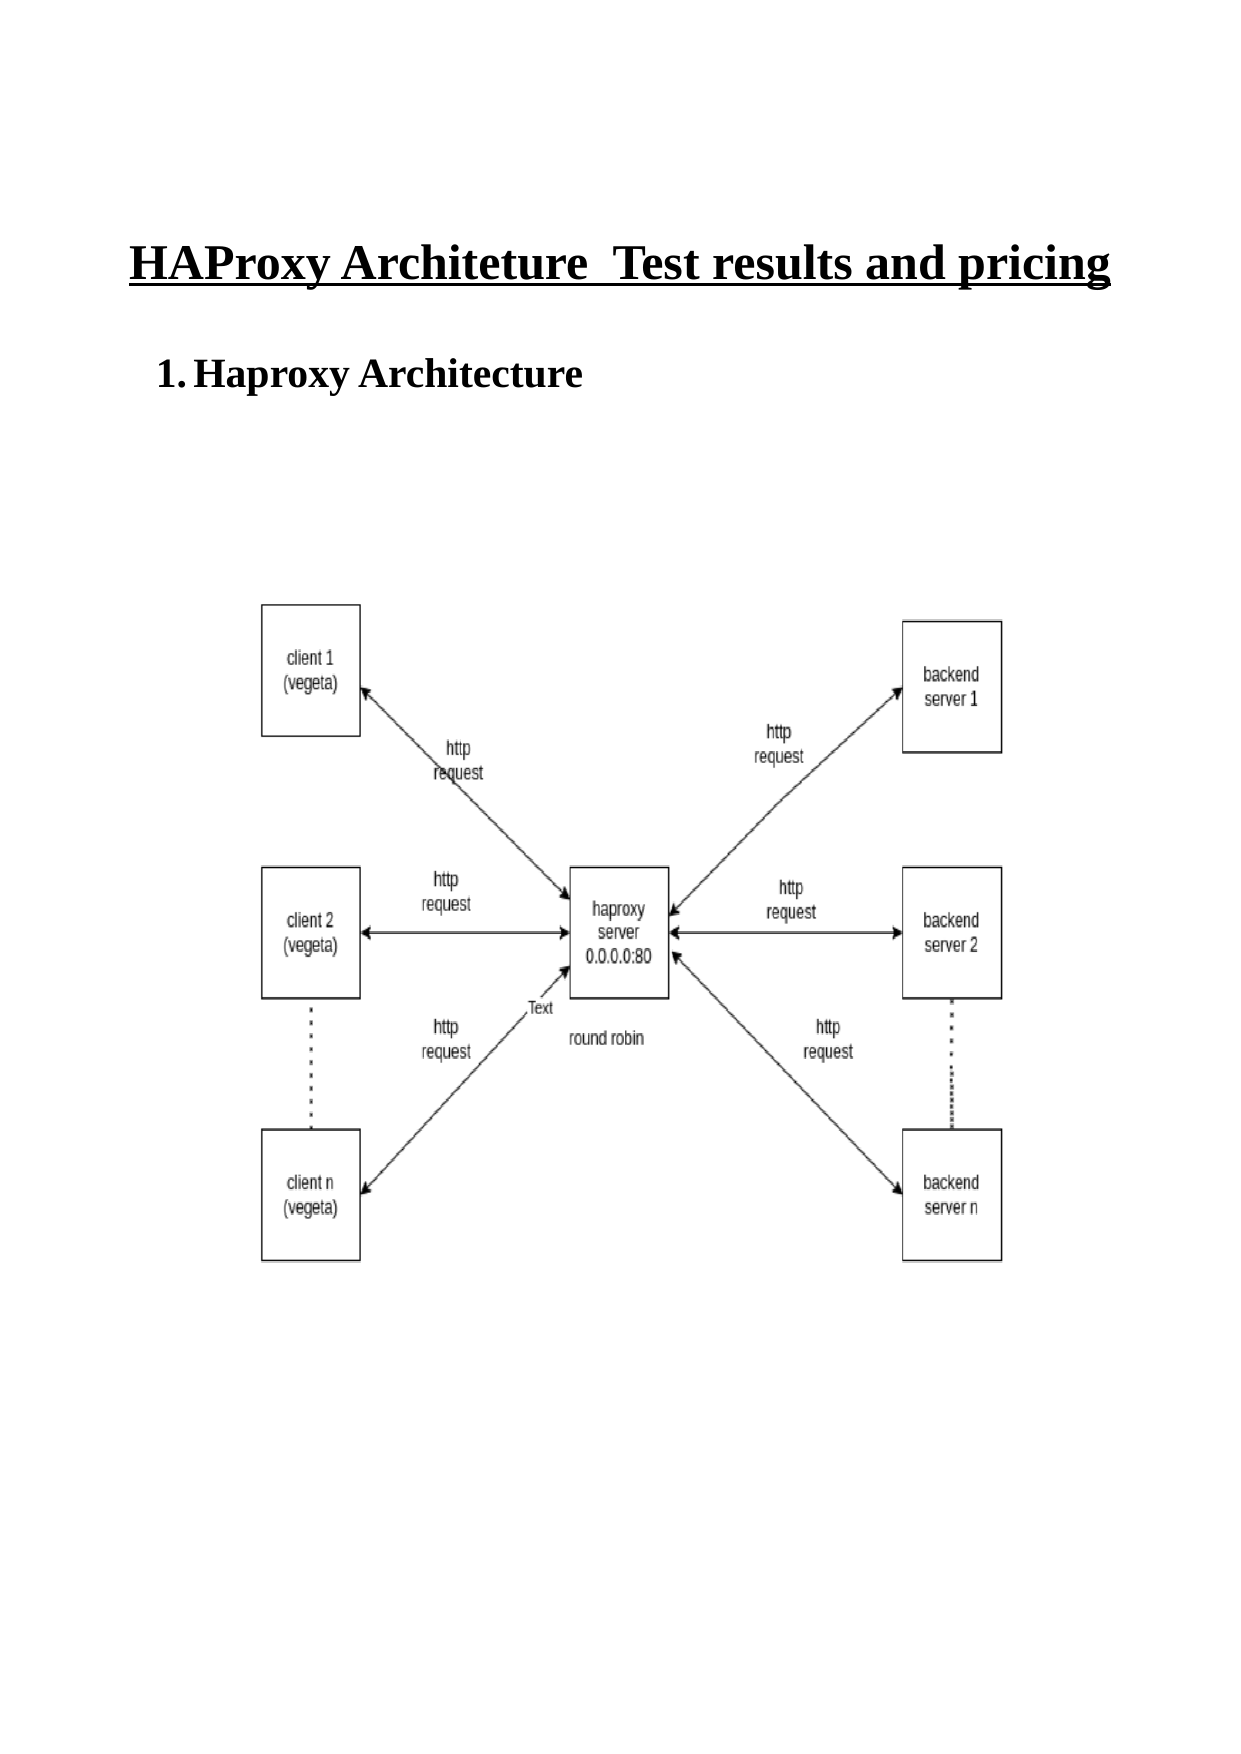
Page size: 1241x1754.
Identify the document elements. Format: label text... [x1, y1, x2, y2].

picture [119, 495, 1103, 1378]
list Haproxy Architecture [156, 348, 1122, 396]
text HAProxy Architeture Test results and pricing [118, 233, 1122, 291]
